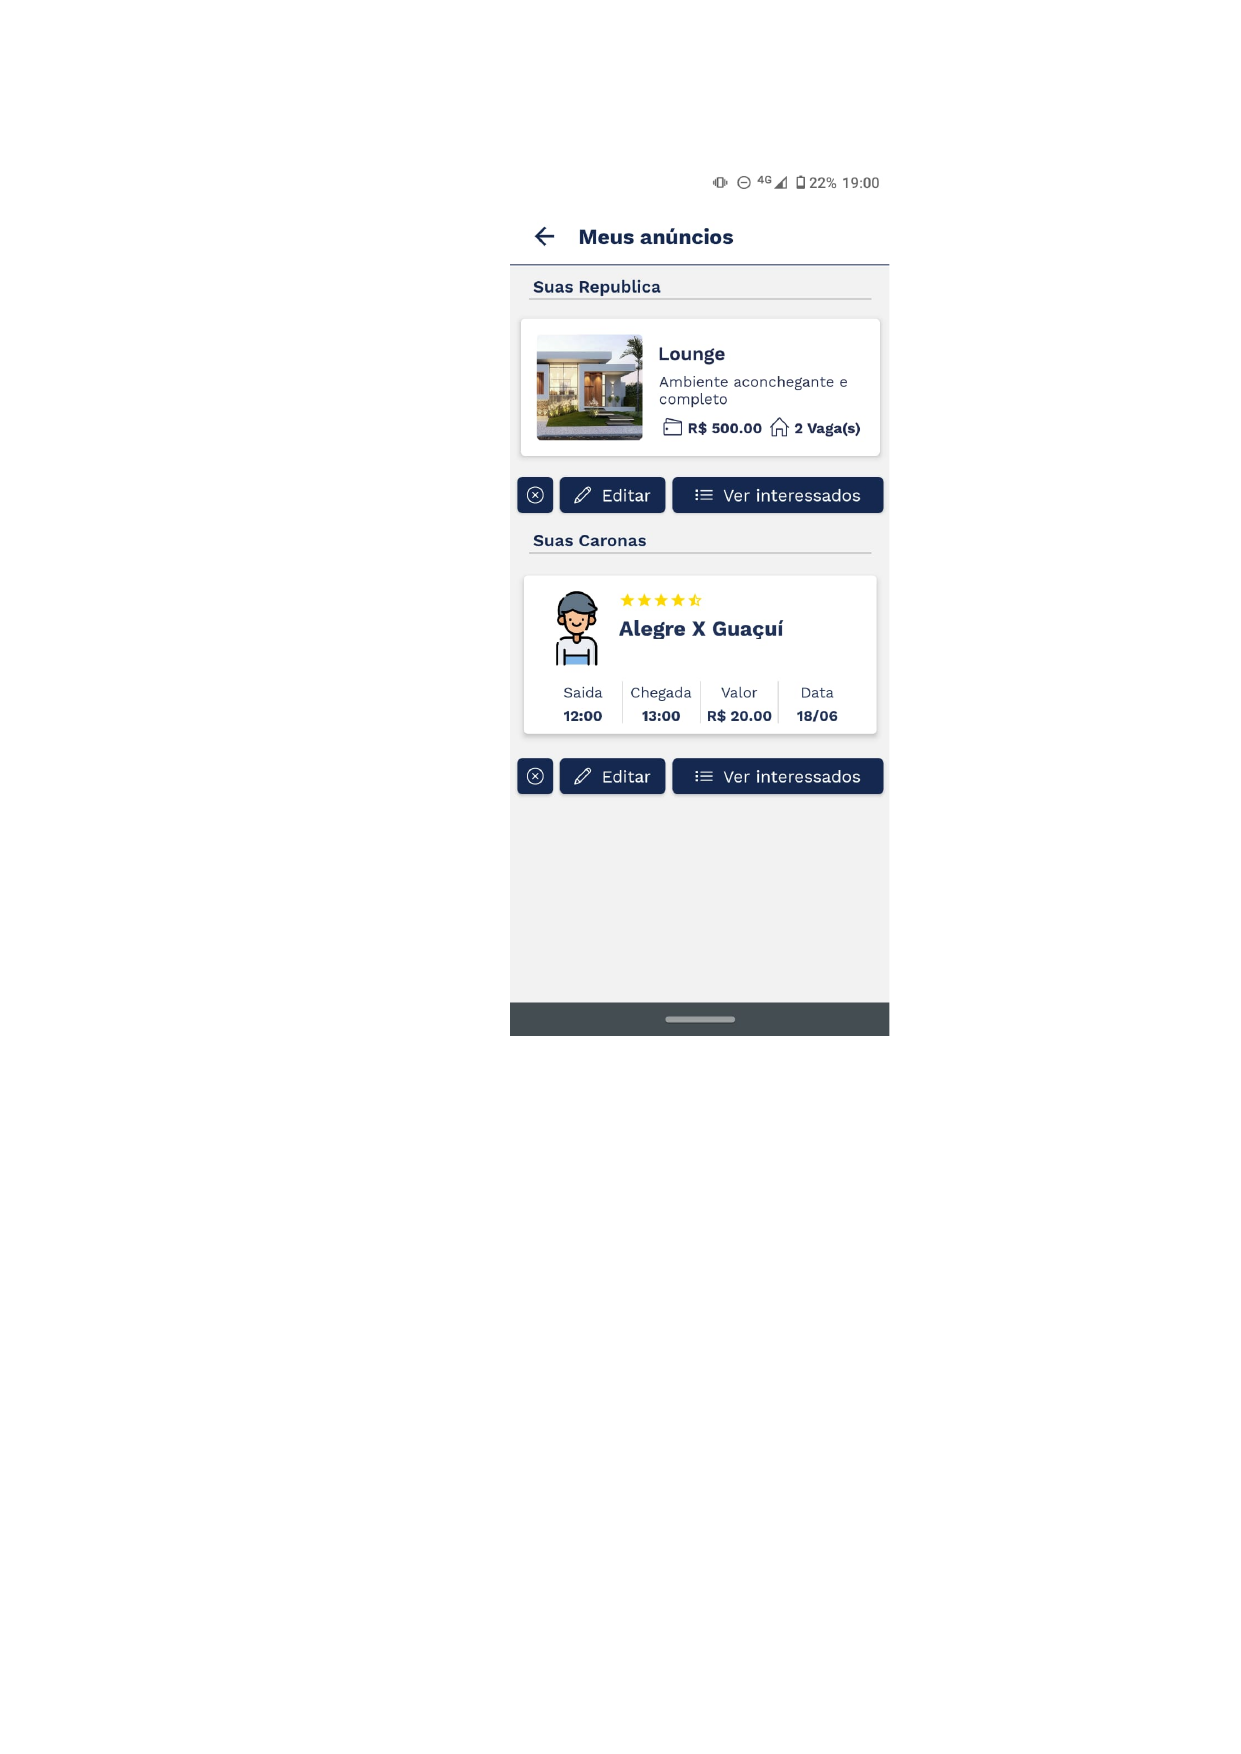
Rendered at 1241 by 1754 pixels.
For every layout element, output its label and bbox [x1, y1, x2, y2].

picture [510, 150, 890, 1036]
